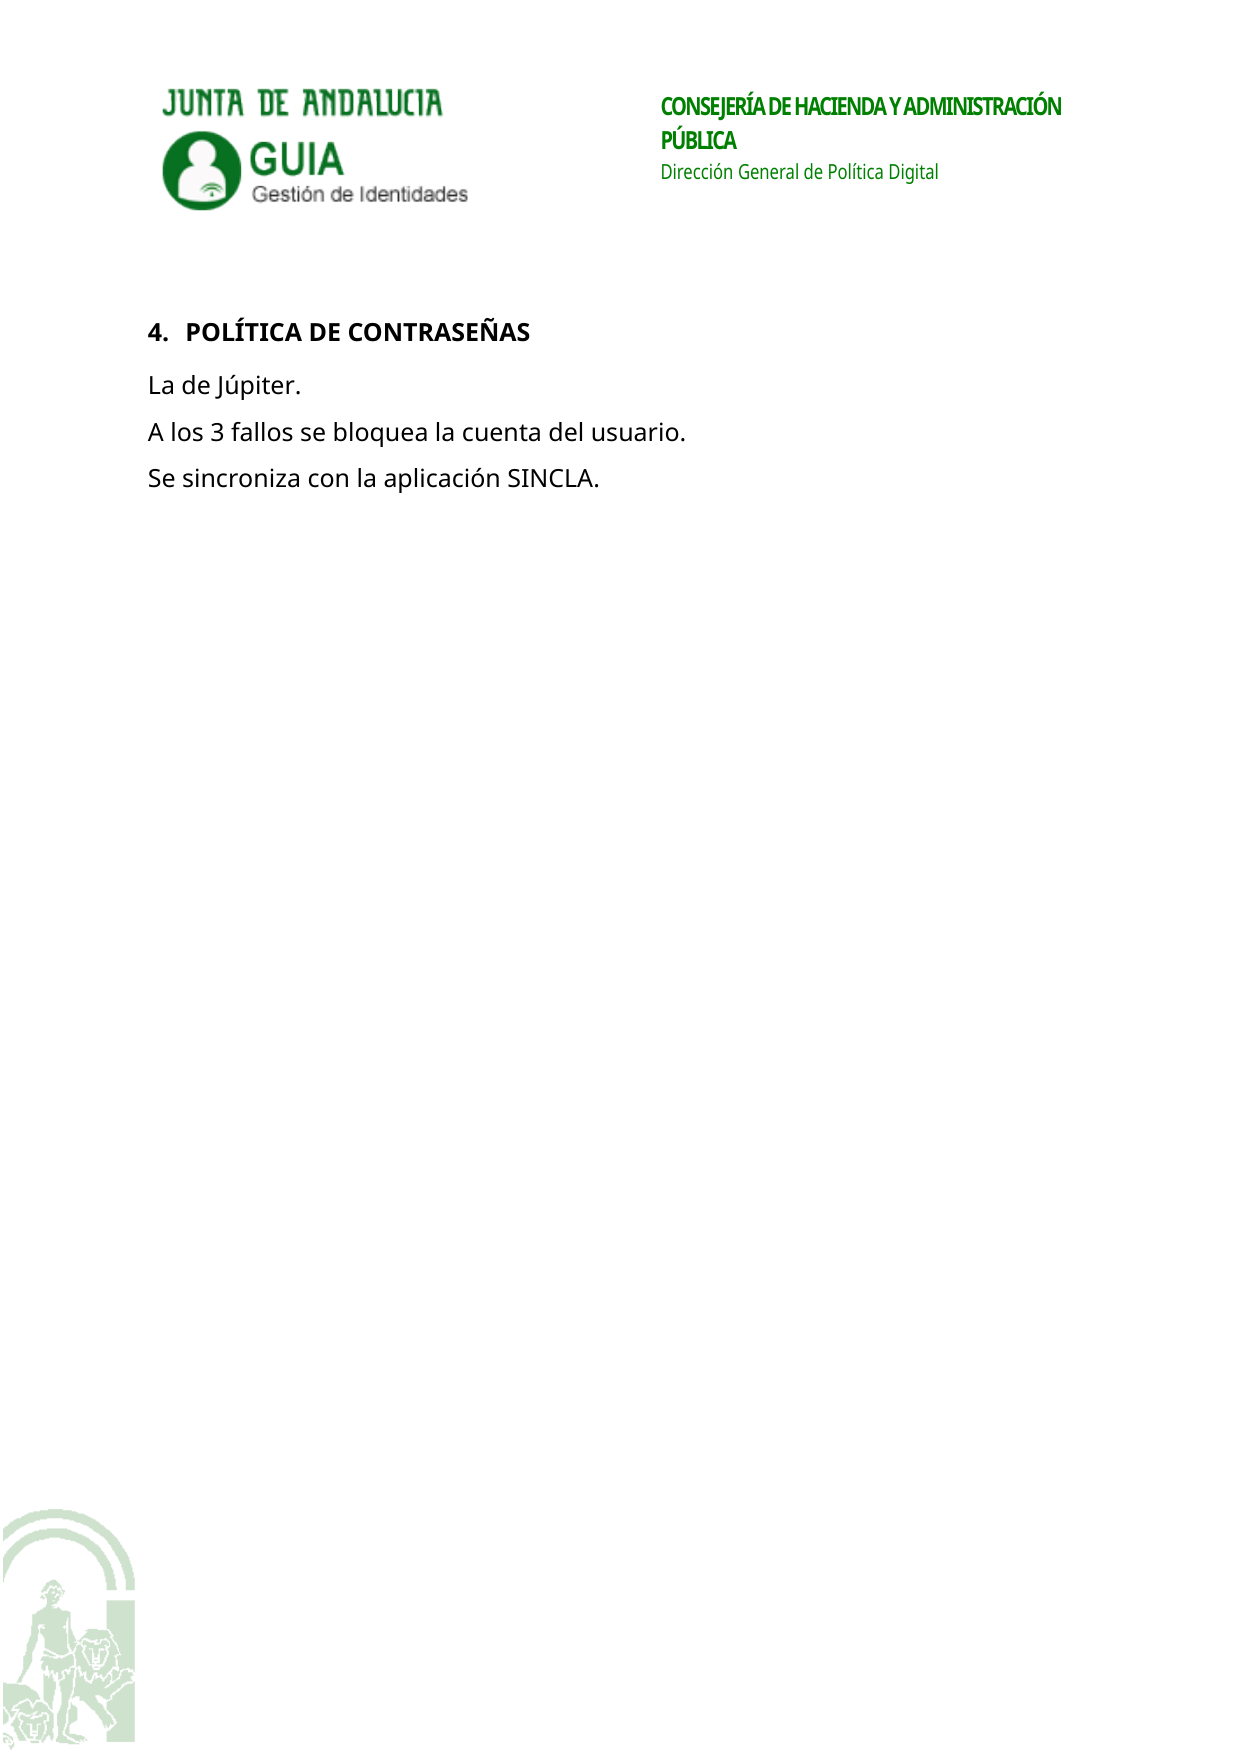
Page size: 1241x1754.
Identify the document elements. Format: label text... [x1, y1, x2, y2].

text Se sincroniza con la aplicación SINCLA. [148, 461, 1122, 495]
picture [147, 82, 498, 225]
subtitle Política de contraseñas [148, 315, 1122, 349]
text La de Júpiter. [148, 368, 1122, 402]
text A los 3 fallos se bloquea la cuenta del usuario. [148, 414, 1122, 448]
picture [3, 1508, 136, 1750]
